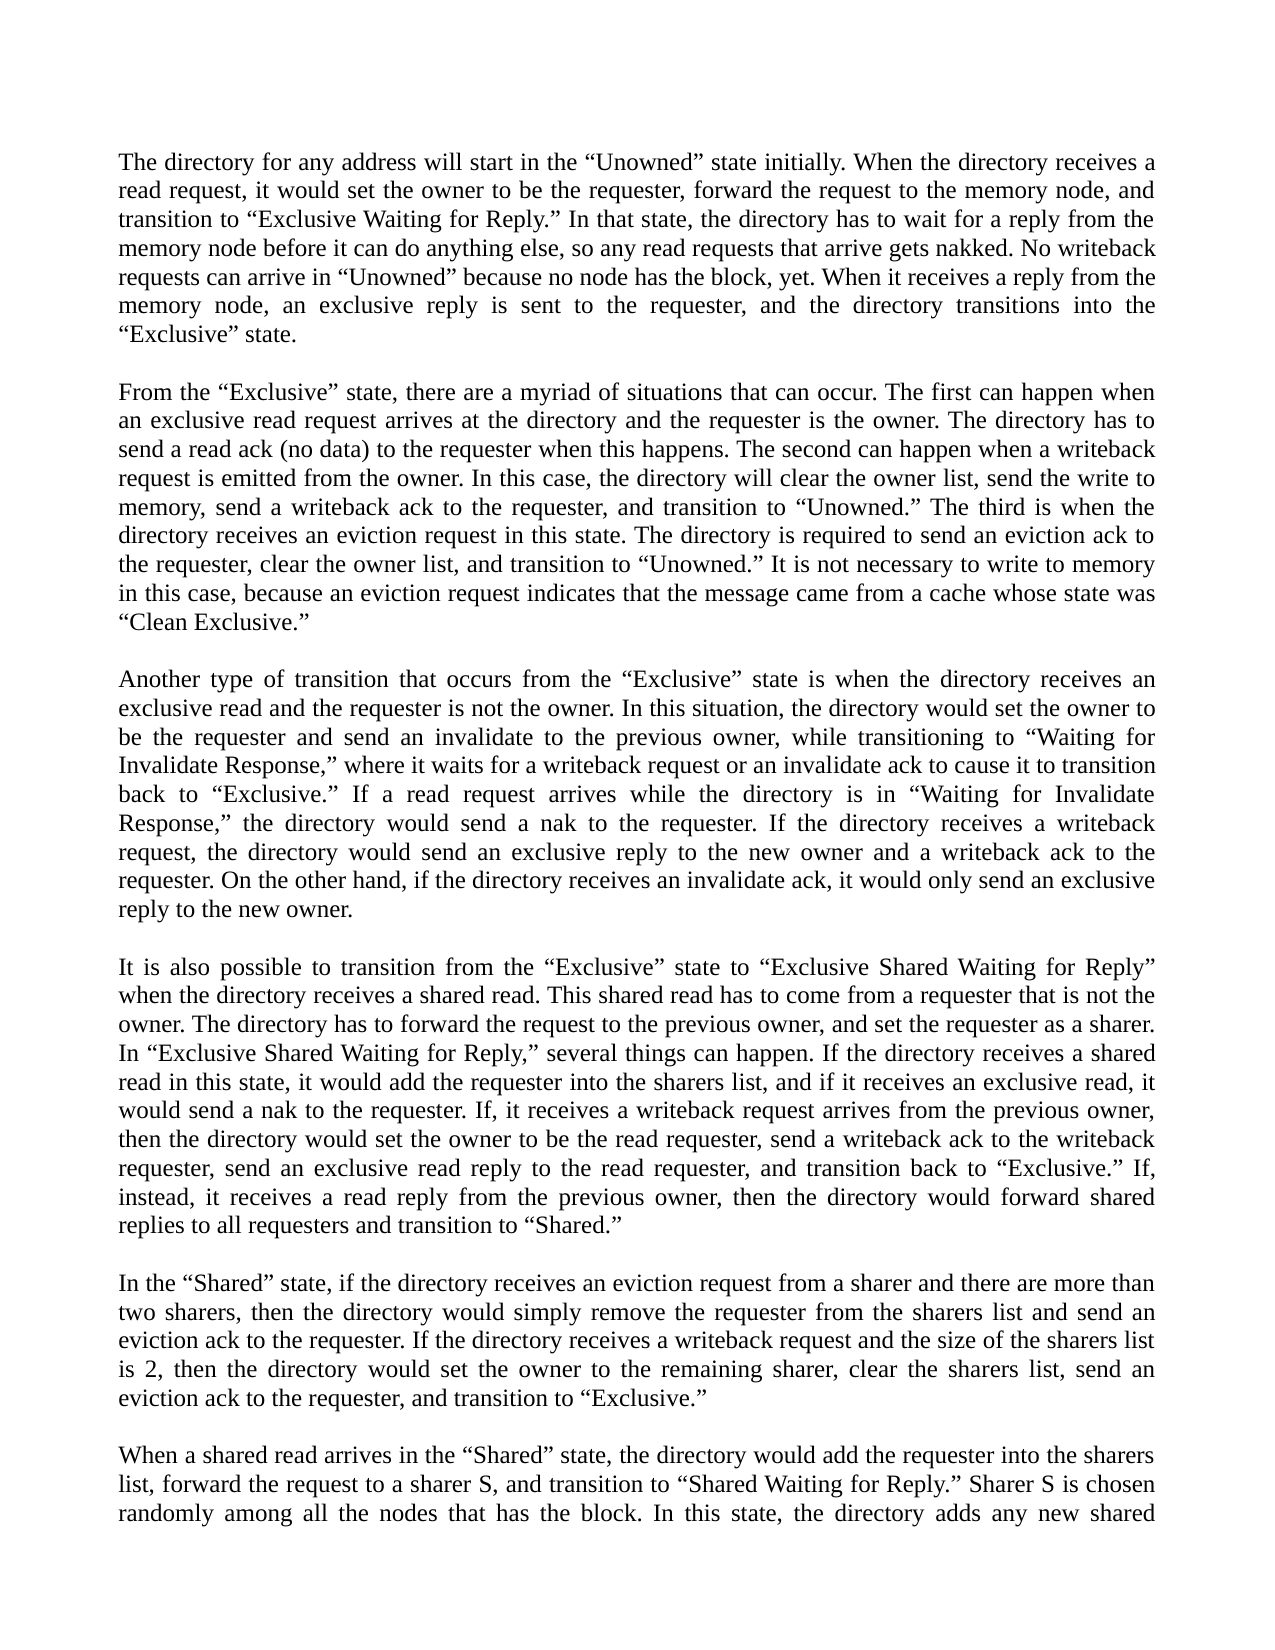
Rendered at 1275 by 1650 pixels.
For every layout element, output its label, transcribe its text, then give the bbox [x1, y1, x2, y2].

text It is also possible to transition from the “Exclusive” state to “Exclusive Shared Waiting for Reply” when the directory receives a shared read. This shared read has to come from a requester that is not the owner. The directory has to forward the request to the previous owner, and set the requester as a sharer. In “Exclusive Shared Waiting for Reply,” several things can happen. If the directory receives a shared read in this state, it would add the requester into the sharers list, and if it receives an exclusive read, it would send a nak to the requester. If, it receives a writeback request arrives from the previous owner, then the directory would set the owner to be the read requester, send a writeback ack to the writeback requester, send an exclusive read reply to the read requester, and transition back to “Exclusive.” If, instead, it receives a read reply from the previous owner, then the directory would forward shared replies to all requesters and transition to “Shared.” [118, 952, 1157, 1239]
text The directory for any address will start in the “Unowned” state initially. When the directory receives a read request, it would set the owner to be the requester, forward the request to the memory node, and transition to “Exclusive Waiting for Reply.” In that state, the directory has to wait for a reply from the memory node before it can do anything else, so any read requests that arrive gets nakked. No writeback requests can arrive in “Unowned” because no node has the block, yet. When it receives a reply from the memory node, an exclusive reply is sent to the requester, and the directory transitions into the “Exclusive” state. [118, 147, 1157, 348]
text Another type of transition that occurs from the “Exclusive” state is when the directory receives an exclusive read and the requester is not the owner. In this situation, the directory would set the owner to be the requester and send an invalidate to the previous owner, while transitioning to “Waiting for Invalidate Response,” where it waits for a writeback request or an invalidate ack to cause it to transition back to “Exclusive.” If a read request arrives while the directory is in “Waiting for Invalidate Response,” the directory would send a nak to the requester. If the directory receives a writeback request, the directory would send an exclusive reply to the new owner and a writeback ack to the requester. On the other hand, if the directory receives an invalidate ack, it would only send an exclusive reply to the new owner. [118, 664, 1157, 923]
text In the “Shared” state, if the directory receives an eviction request from a sharer and there are more than two sharers, then the directory would simply remove the requester from the sharers list and send an eviction ack to the requester. If the directory receives a writeback request and the size of the sharers list is 2, then the directory would set the owner to the remaining sharer, clear the sharers list, send an eviction ack to the requester, and transition to “Exclusive.” [118, 1268, 1157, 1412]
text When a shared read arrives in the “Shared” state, the directory would add the requester into the sharers list, forward the request to a sharer S, and transition to “Shared Waiting for Reply.” Sharer S is chosen randomly among all the nodes that has the block. In this state, the directory adds any new shared [118, 1441, 1157, 1527]
text From the “Exclusive” state, there are a myriad of situations that can occur. The first can happen when an exclusive read request arrives at the directory and the requester is the owner. The directory has to send a read ack (no data) to the requester when this happens. The second can happen when a writeback request is emitted from the owner. In this case, the directory will clear the owner list, send the write to memory, send a writeback ack to the requester, and transition to “Unowned.” The third is when the directory receives an eviction request in this state. The directory is required to send an eviction ack to the requester, clear the owner list, and transition to “Unowned.” It is not necessary to write to memory in this case, because an eviction request indicates that the message came from a cache whose state was “Clean Exclusive.” [118, 377, 1157, 636]
